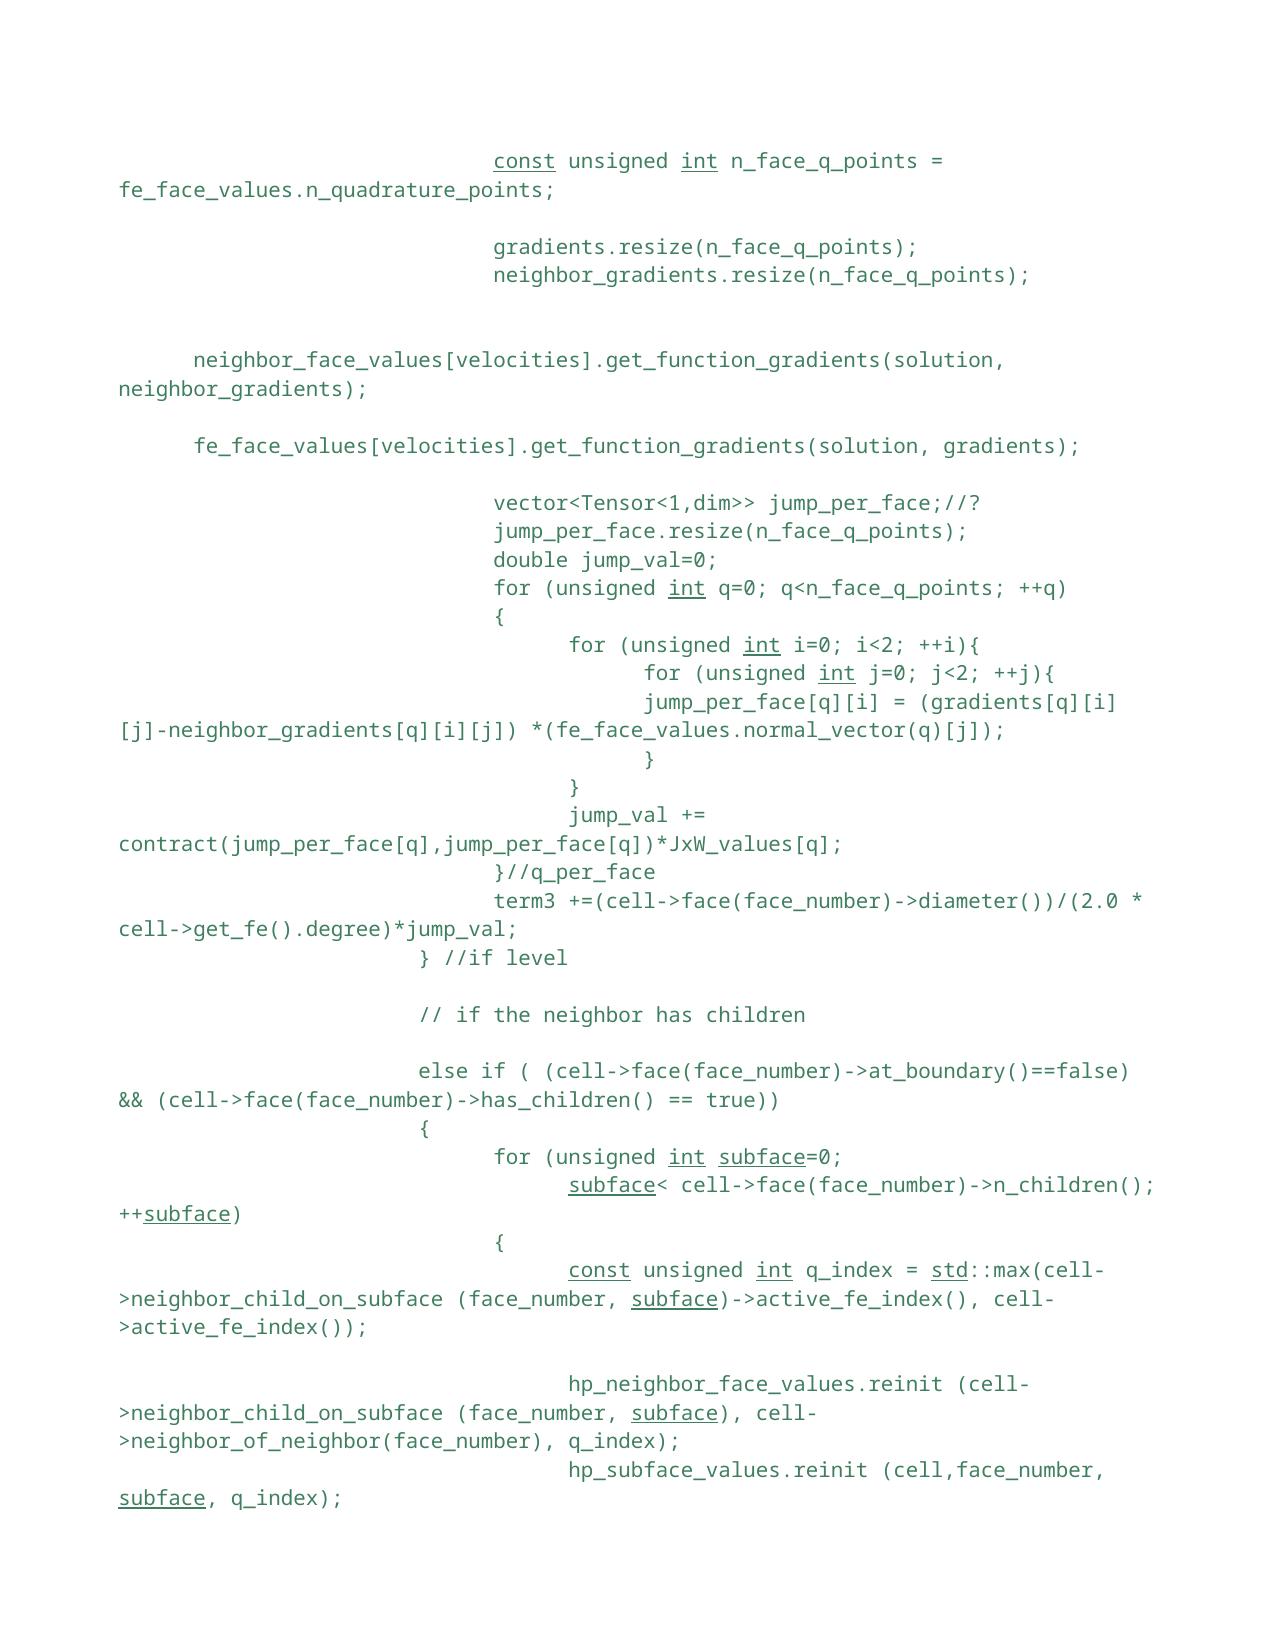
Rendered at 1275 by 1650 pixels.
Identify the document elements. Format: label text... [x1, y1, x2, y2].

text else if ( (cell->face(face_number)->at_boundary()==false) && (cell->face(face_number)->has_children() == true)) [118, 1057, 1157, 1113]
text term3 +=(cell->face(face_number)->diameter())/(2.0 * cell->get_fe().degree)*jump_val; [118, 886, 1157, 943]
text for (unsigned int i=0; i<2; ++i){ [118, 630, 1157, 658]
text vector<Tensor<1,dim>> jump_per_face;//? [118, 488, 1157, 516]
text jump_per_face[q][i] = (gradients[q][i][j]-neighbor_gradients[q][i][j]) *(fe_face_values.normal_vector(q)[j]); [118, 687, 1157, 744]
text } [118, 772, 1157, 801]
text { [118, 602, 1157, 630]
text }//q_per_face [118, 857, 1157, 886]
text gradients.resize(n_face_q_points); [118, 232, 1157, 260]
text for (unsigned int subface=0; [118, 1142, 1157, 1170]
text // if the neighbor has children [118, 1000, 1157, 1028]
text } //if level [118, 943, 1157, 971]
text { [118, 1227, 1157, 1256]
text subface< cell->face(face_number)->n_children(); ++subface) [118, 1170, 1157, 1227]
text neighbor_gradients.resize(n_face_q_points); [118, 260, 1157, 289]
text double jump_val=0; [118, 545, 1157, 573]
text neighbor_face_values[velocities].get_function_gradients(solution, neighbor_gradients); [118, 317, 1157, 402]
text for (unsigned int q=0; q<n_face_q_points; ++q) [118, 573, 1157, 602]
text { [118, 1113, 1157, 1142]
text hp_neighbor_face_values.reinit (cell->neighbor_child_on_subface (face_number, subface), cell->neighbor_of_neighbor(face_number), q_index); [118, 1369, 1157, 1455]
text } [118, 744, 1157, 772]
text fe_face_values[velocities].get_function_gradients(solution, gradients); [118, 402, 1157, 459]
text for (unsigned int j=0; j<2; ++j){ [118, 658, 1157, 687]
text const unsigned int q_index = std::max(cell->neighbor_child_on_subface (face_number, subface)->active_fe_index(), cell->active_fe_index()); [118, 1256, 1157, 1341]
text const unsigned int n_face_q_points = fe_face_values.n_quadrature_points; [118, 147, 1157, 203]
text jump_per_face.resize(n_face_q_points); [118, 516, 1157, 545]
text jump_val += contract(jump_per_face[q],jump_per_face[q])*JxW_values[q]; [118, 801, 1157, 857]
text hp_subface_values.reinit (cell,face_number, subface, q_index); [118, 1455, 1157, 1512]
